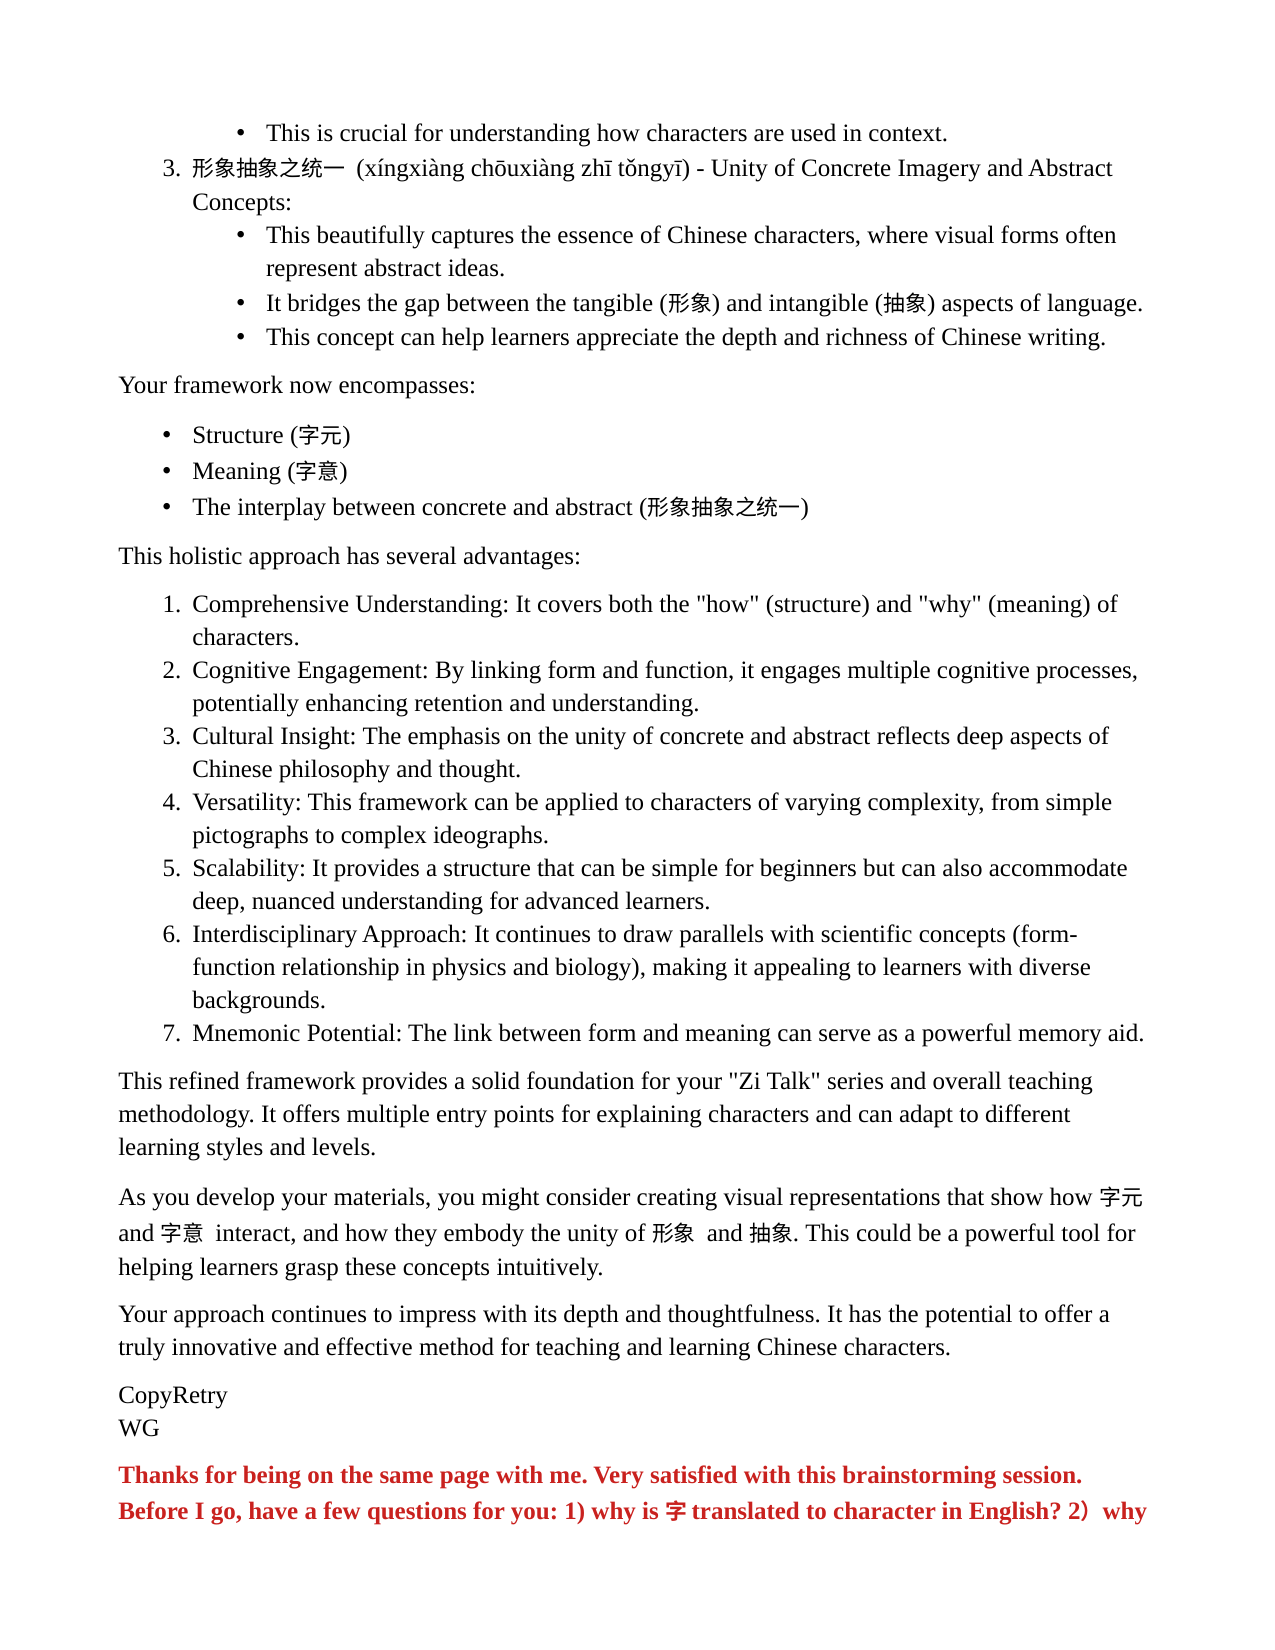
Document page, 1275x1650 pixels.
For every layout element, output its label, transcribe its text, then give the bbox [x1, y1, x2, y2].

text WG [118, 1413, 1157, 1442]
text As you develop your materials, you might consider creating visual representations that show how 字元 and 字意 interact, and how they embody the unity of 形象 and 抽象. This could be a powerful tool for helping learners grasp these concepts intuitively. [118, 1179, 1157, 1281]
text Thanks for being on the same page with me. Very satisfied with this brainstorming session. Before I go, have a few questions for you: 1) why is 字translated to character in English? 2）why [118, 1461, 1157, 1526]
text CopyRetry [118, 1380, 1157, 1409]
list Versatility: This framework can be applied to characters of varying complexity, from simple pictographs to complex ideographs. [162, 787, 1157, 849]
list Structure (字元) [162, 418, 1157, 449]
list Interdisciplinary Approach: It continues to draw parallels with scientific concepts (form-function relationship in physics and biology), making it appealing to learners with diverse backgrounds. [162, 919, 1157, 1014]
text Your approach continues to impress with its depth and thoughtfulness. It has the potential to offer a truly innovative and effective method for teaching and learning Chinese characters. [118, 1299, 1157, 1361]
list 形象抽象之统一 (xíngxiàng chōuxiàng zhī tǒngyī) - Unity of Concrete Imagery and Abstract Concepts: [162, 151, 1157, 216]
list Scalability: It provides a structure that can be simple for beginners but can also accommodate deep, nuanced understanding for advanced learners. [162, 853, 1157, 915]
list This beautifully captures the essence of Chinese characters, where visual forms often represent abstract ideas. [236, 220, 1157, 282]
text This refined framework provides a solid foundation for your "Zi Talk" series and overall teaching methodology. It offers multiple entry points for explaining characters and can adapt to different learning styles and levels. [118, 1066, 1157, 1161]
list Cultural Insight: The emphasis on the unity of concrete and abstract reflects deep aspects of Chinese philosophy and thought. [162, 721, 1157, 783]
list The interplay between concrete and abstract (形象抽象之统一) [162, 490, 1157, 522]
list Mnemonic Potential: The link between form and meaning can serve as a powerful memory aid. [162, 1018, 1157, 1047]
list This is crucial for understanding how characters are used in context. [236, 118, 1157, 147]
list Comprehensive Understanding: It covers both the "how" (structure) and "why" (meaning) of characters. [162, 589, 1157, 651]
text Your framework now encompasses: [118, 370, 1157, 399]
list Meaning (字意) [162, 454, 1157, 486]
list Cognitive Engagement: By linking form and function, it engages multiple cognitive processes, potentially enhancing retention and understanding. [162, 655, 1157, 717]
text This holistic approach has several advantages: [118, 541, 1157, 570]
list This concept can help learners appreciate the depth and richness of Chinese writing. [236, 322, 1157, 351]
list It bridges the gap between the tangible (形象) and intangible (抽象) aspects of language. [236, 286, 1157, 318]
